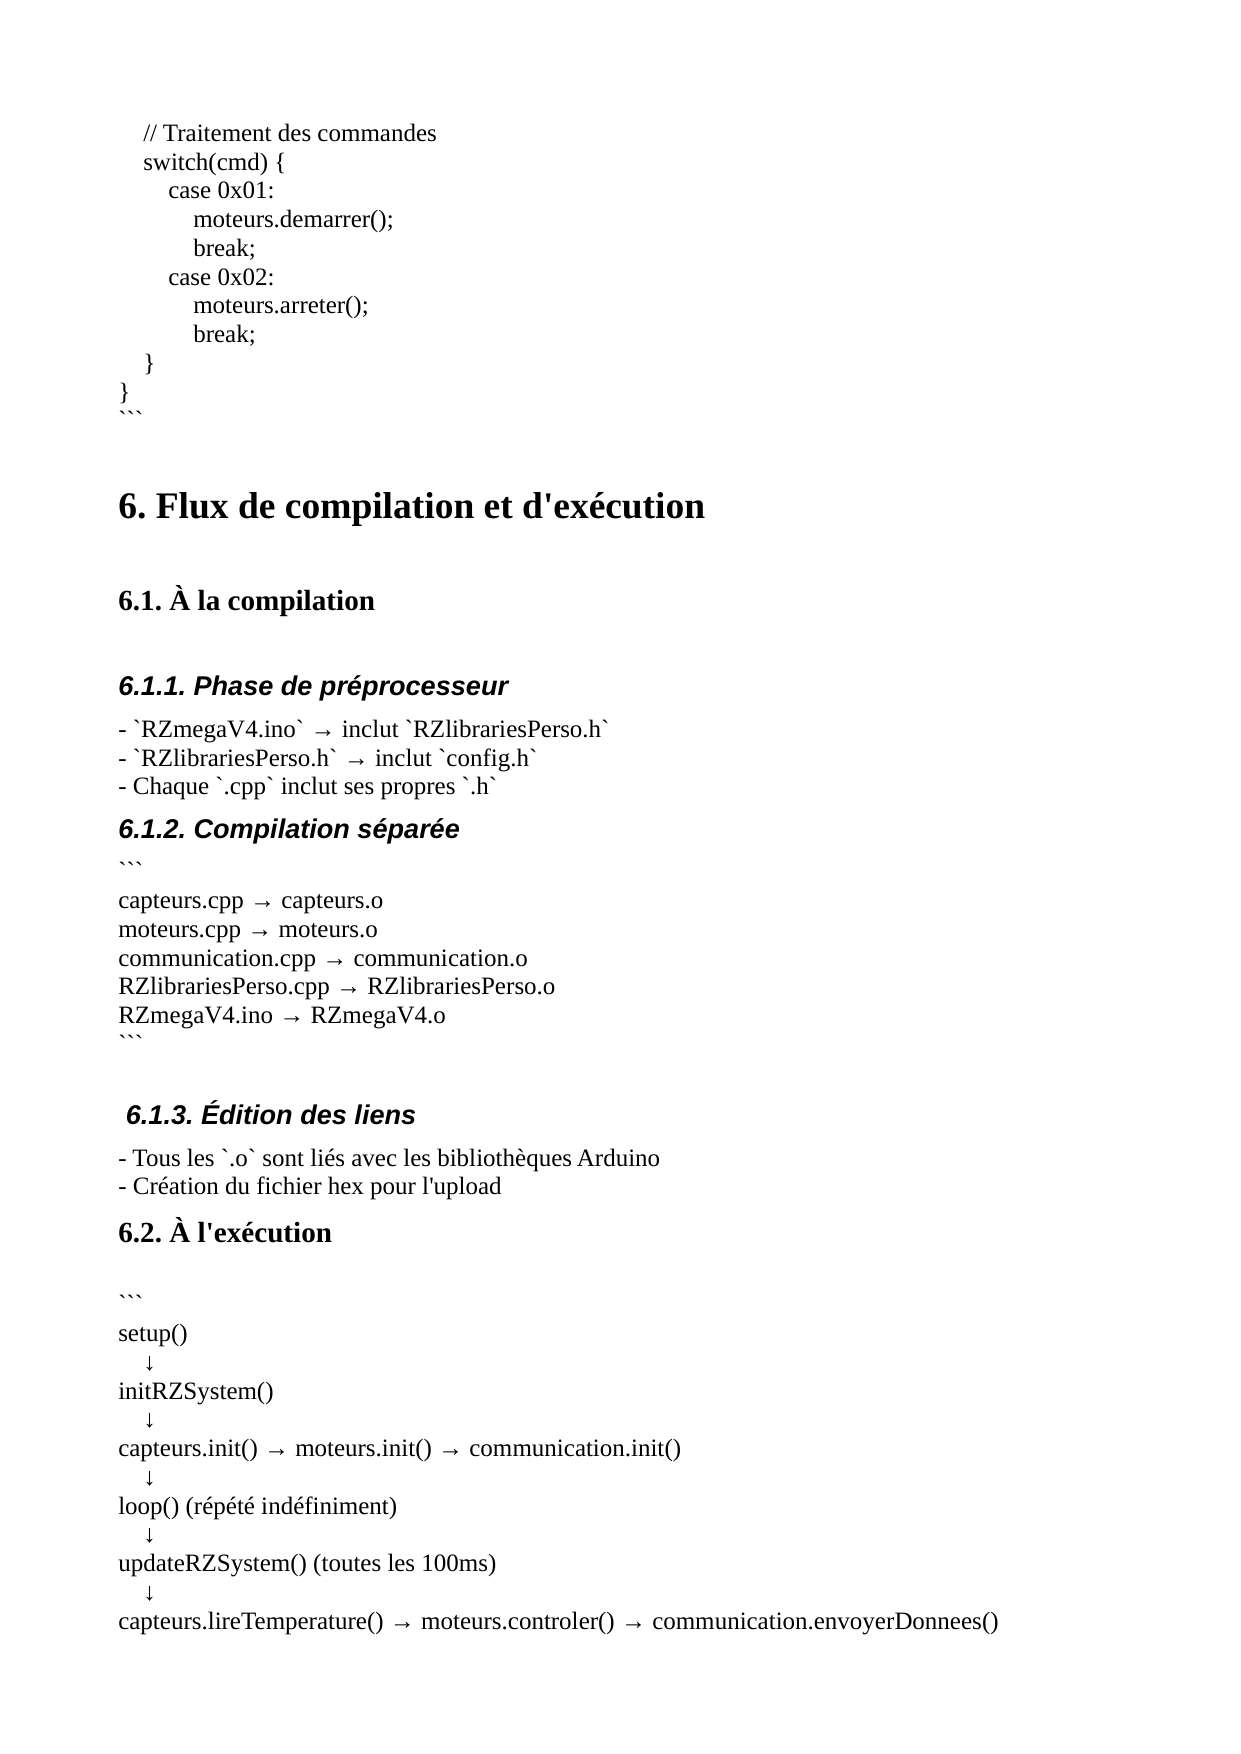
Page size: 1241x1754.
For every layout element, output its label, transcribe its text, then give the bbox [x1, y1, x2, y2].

subtitle 6. Flux de compilation et d'exécution [118, 484, 1122, 527]
text ``` capteurs.cpp → capteurs.o moteurs.cpp → moteurs.o communication.cpp → communication.o RZlibrariesPerso.cpp → RZlibrariesPerso.o RZmegaV4.ino → RZmegaV4.o ``` [118, 856, 1122, 1086]
subtitle 6.2. À l'exécution [118, 1215, 1122, 1248]
subtitle 6.1. À la compilation [118, 583, 1122, 616]
subtitle 6.1.1. Phase de préprocesseur [118, 670, 1122, 701]
subtitle 6.1.3. Édition des liens [118, 1099, 1122, 1130]
text // Traitement des commandes switch(cmd) { case 0x01: moteurs.demarrer(); break; case 0x02: moteurs.arreter(); break; } } ``` [118, 118, 1122, 463]
text - `RZmegaV4.ino` → inclut `RZlibrariesPerso.h` - `RZlibrariesPerso.h` → inclut `config.h` - Chaque `.cpp` inclut ses propres `.h` [118, 714, 1122, 800]
subtitle 6.1.2. Compilation séparée [118, 813, 1122, 844]
text - Tous les `.o` sont liés avec les bibliothèques Arduino - Création du fichier hex pour l'upload [118, 1143, 1122, 1200]
text ``` setup() ↓ initRZSystem() ↓ capteurs.init() → moteurs.init() → communication.init() ↓ loop() (répété indéfiniment) ↓ updateRZSystem() (toutes les 100ms) ↓ capteurs.lireTemperature() → moteurs.controler() → communication.envoyerDonnees() [118, 1261, 1122, 1634]
